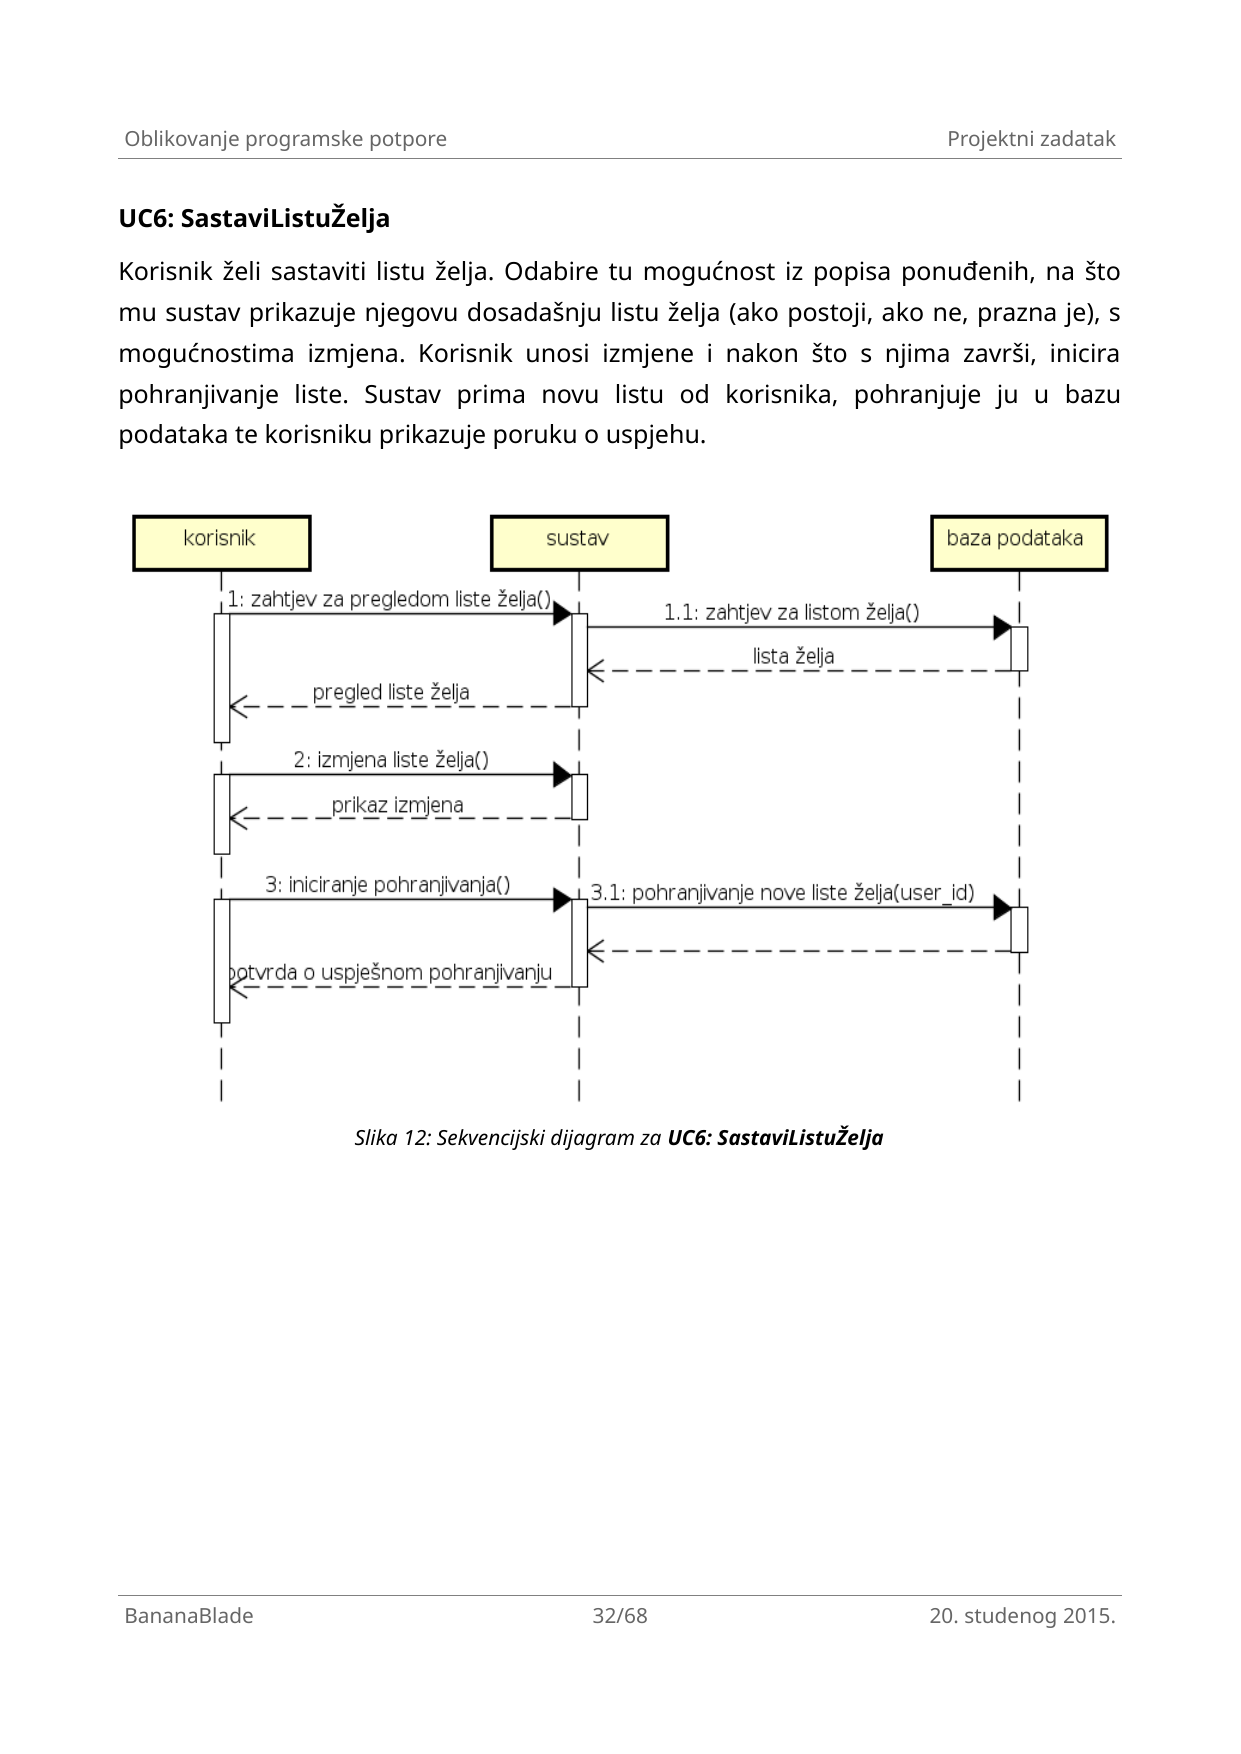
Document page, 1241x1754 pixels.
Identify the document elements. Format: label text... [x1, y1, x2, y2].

text Slika 12: Sekvencijski dijagram za UC6: SastaviListuŽelja [118, 1118, 1122, 1151]
picture [118, 500, 1123, 1118]
subtitle UC6: SastaviListuŽelja [118, 201, 1122, 234]
text Korisnik želi sastaviti listu želja. Odabire tu mogućnost iz popisa ponuđenih, na što mu sustav prikazuje njegovu dosadašnju listu želja (ako postoji, ako ne, prazna je), s mogućnostima izmjena. Korisnik unosi izmjene i nakon što s njima završi, inicira pohranjivanje liste. Sustav prima novu listu od korisnika, pohranjuje ju u bazu podataka te korisniku prikazuje poruku o uspjehu. [118, 254, 1122, 451]
